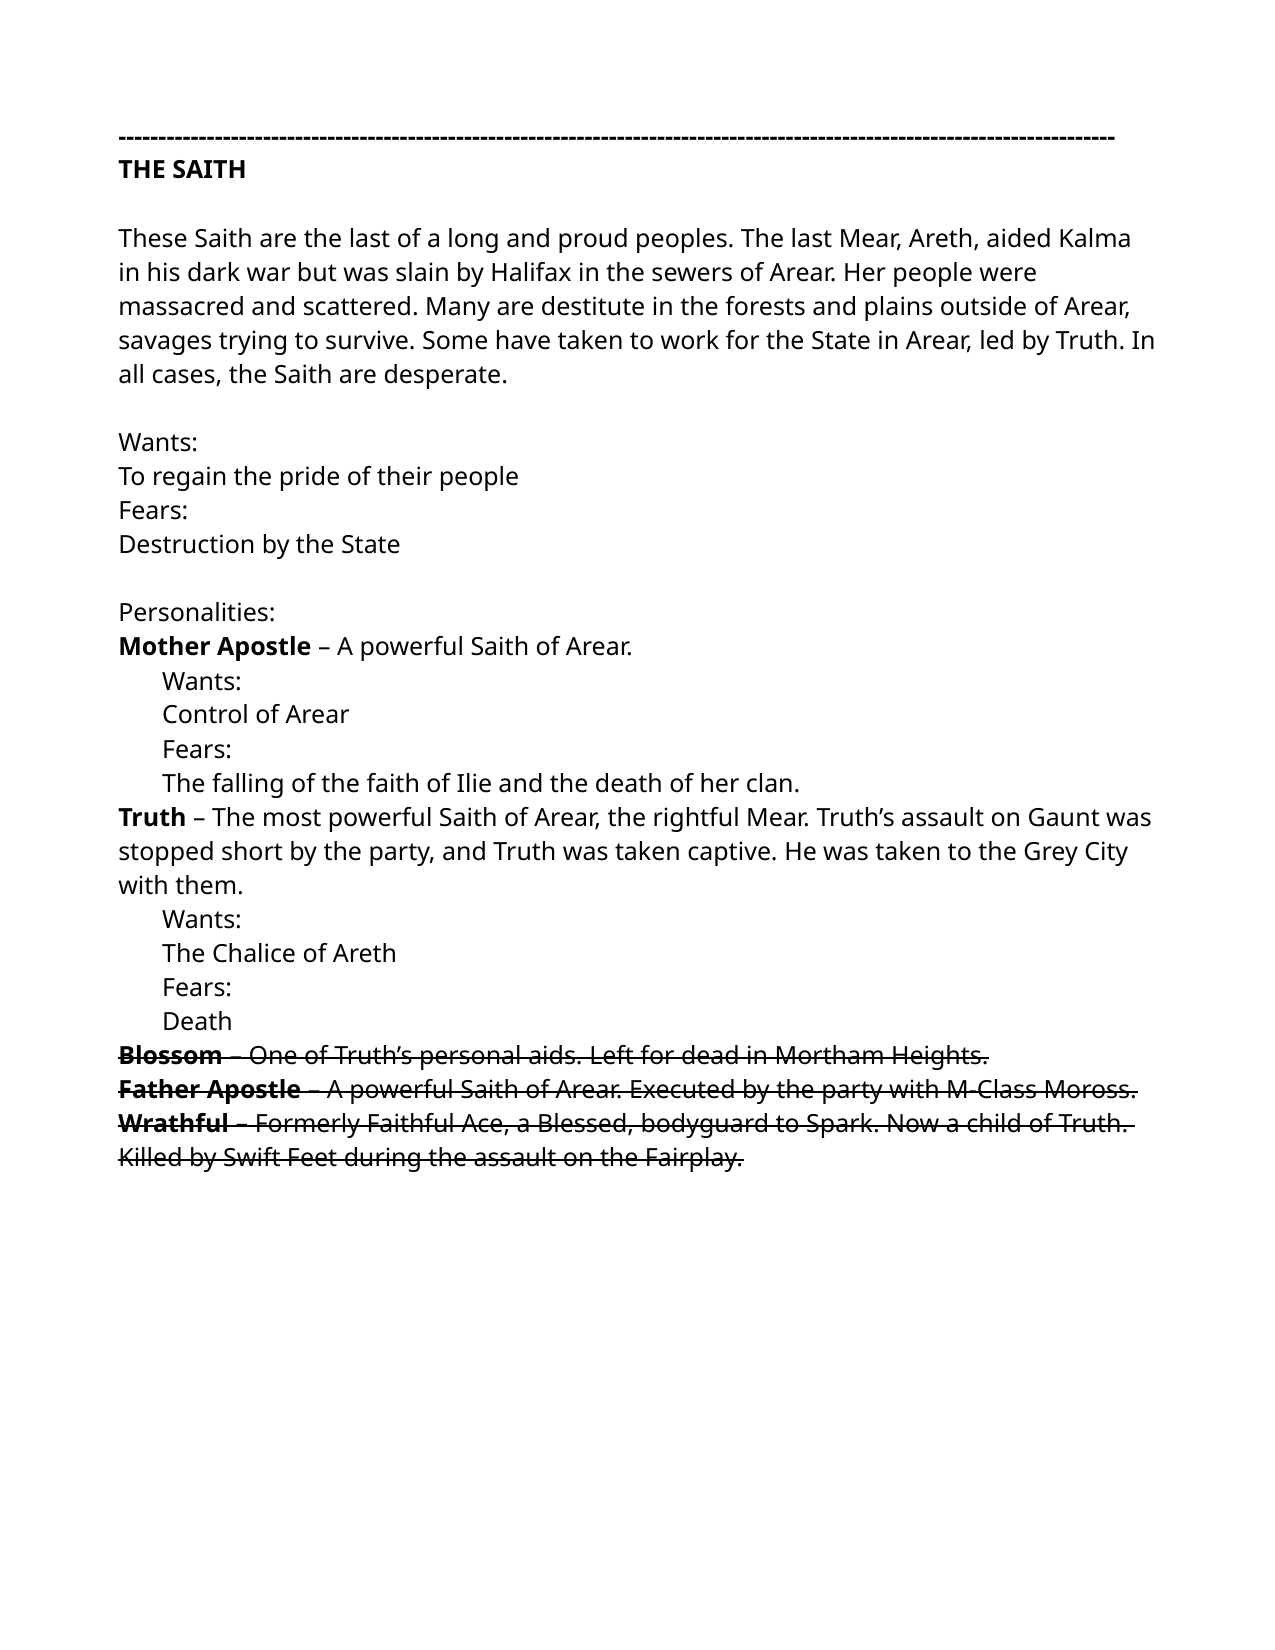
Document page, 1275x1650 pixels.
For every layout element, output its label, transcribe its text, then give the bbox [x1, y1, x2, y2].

text Fears: [118, 731, 1157, 765]
text Wants: [118, 663, 1157, 697]
text ---------------------------------------------------------------------------------------------------------------------------- [118, 118, 1157, 152]
text Control of Arear [118, 697, 1157, 731]
text Wants: [118, 902, 1157, 936]
text The Chalice of Areth [118, 936, 1157, 970]
text The falling of the faith of Ilie and the death of her clan. [118, 765, 1157, 799]
text Blossom – One of Truth’s personal aids. Left for dead in Mortham Heights. [118, 1038, 1157, 1072]
text Mother Apostle – A powerful Saith of Arear. [118, 629, 1157, 663]
text These Saith are the last of a long and proud peoples. The last Mear, Areth, aided Kalma in his dark war but was slain by Halifax in the sewers of Arear. Her people were massacred and scattered. Many are destitute in the forests and plains outside of Arear, savages trying to survive. Some have taken to work for the State in Arear, led by Truth. In all cases, the Saith are desperate. [118, 220, 1157, 391]
text Destruction by the State [118, 527, 1157, 561]
text Truth – The most powerful Saith of Arear, the rightful Mear. Truth’s assault on Gaunt was stopped short by the party, and Truth was taken captive. He was taken to the Grey City with them. [118, 799, 1157, 902]
text To regain the pride of their people [118, 459, 1157, 493]
text Death [118, 1004, 1157, 1038]
text Personalities: [118, 595, 1157, 629]
text Fears: [118, 970, 1157, 1004]
text Wrathful – Formerly Faithful Ace, a Blessed, bodyguard to Spark. Now a child of Truth. Killed by Swift Feet during the assault on the Fairplay. [118, 1106, 1157, 1174]
text Fears: [118, 493, 1157, 527]
text THE SAITH [118, 152, 1157, 186]
text Father Apostle – A powerful Saith of Arear. Executed by the party with M-Class Moross. [118, 1072, 1157, 1106]
text Wants: [118, 425, 1157, 459]
